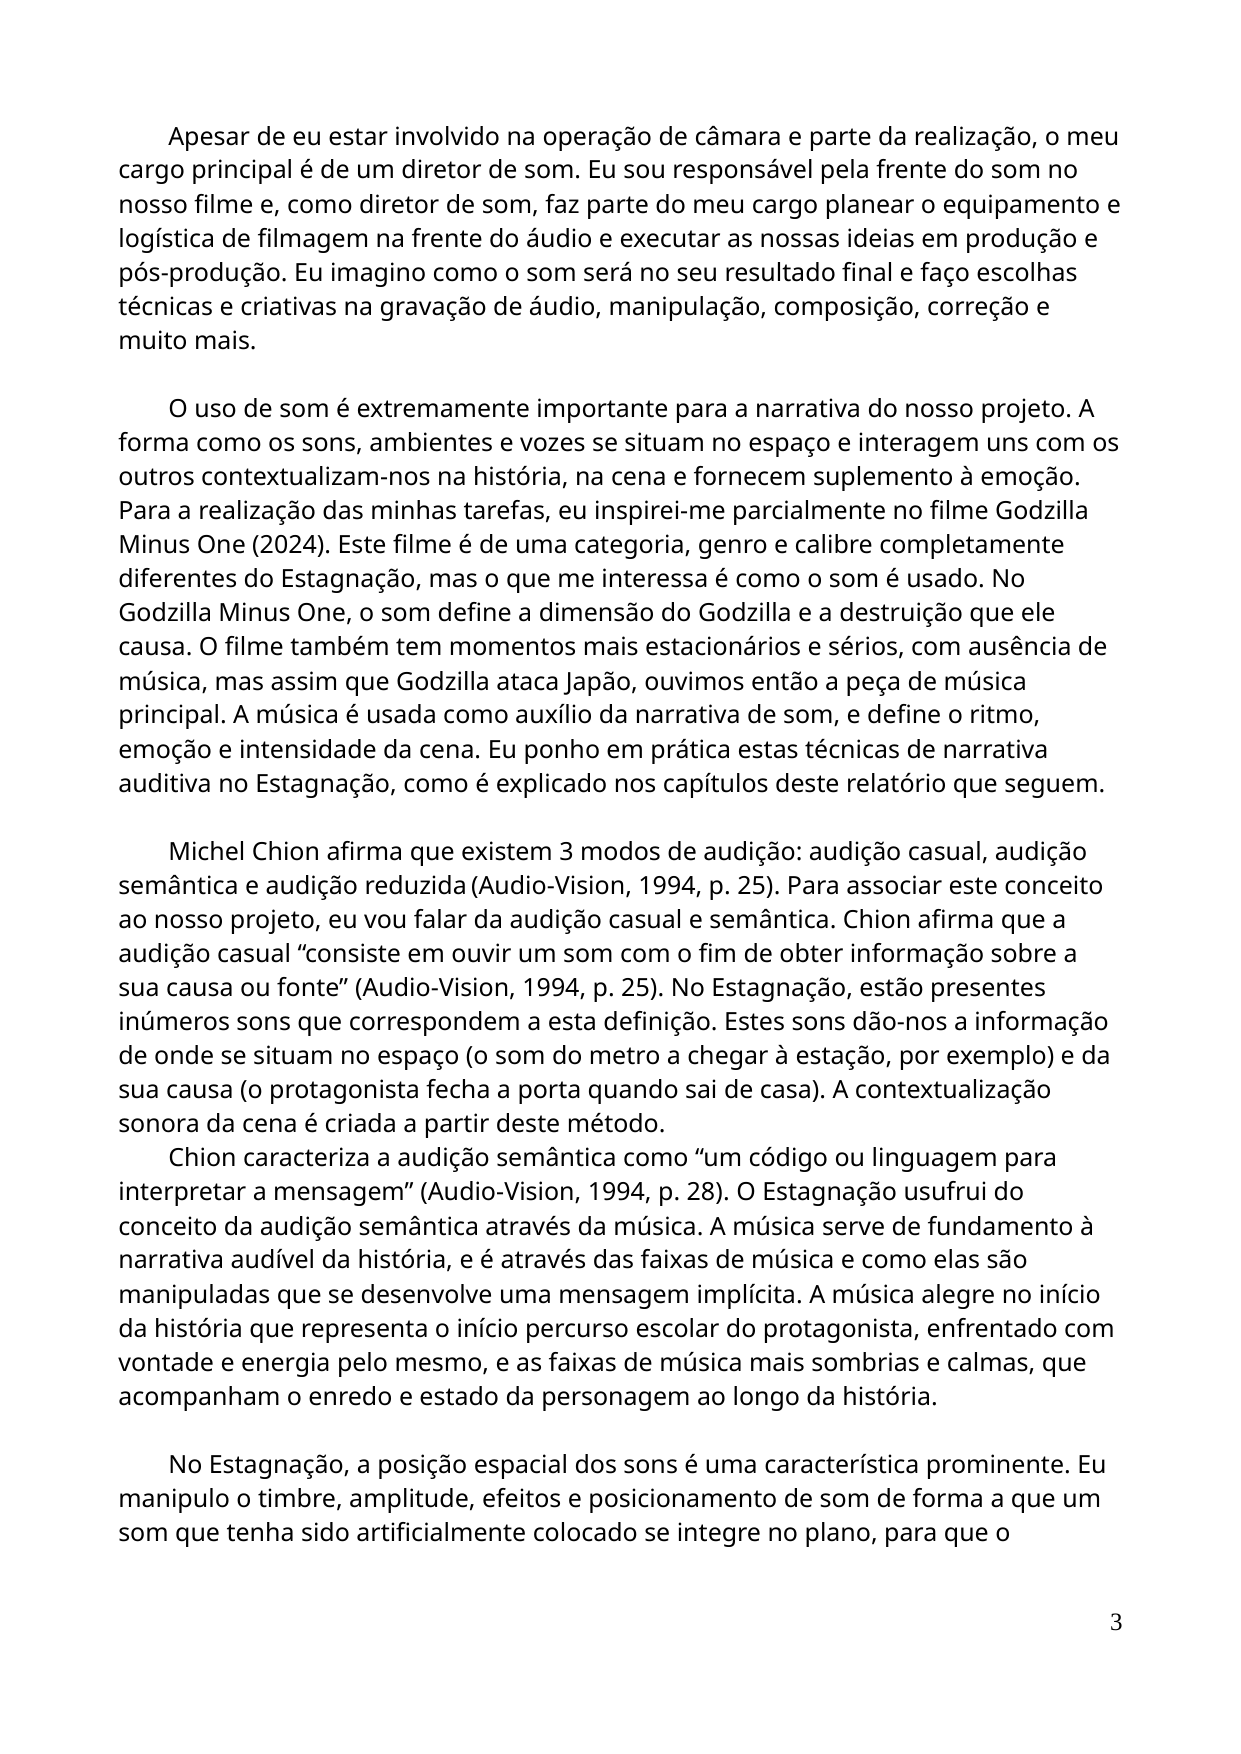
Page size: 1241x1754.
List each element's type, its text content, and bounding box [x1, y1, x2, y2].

text O uso de som é extremamente importante para a narrativa do nosso projeto. A forma como os sons, ambientes e vozes se situam no espaço e interagem uns com os outros contextualizam-nos na história, na cena e fornecem suplemento à emoção. Para a realização das minhas tarefas, eu inspirei-me parcialmente no filme Godzilla Minus One (2024). Este filme é de uma categoria, genro e calibre completamente diferentes do Estagnação, mas o que me interessa é como o som é usado. No Godzilla Minus One, o som define a dimensão do Godzilla e a destruição que ele causa. O filme também tem momentos mais estacionários e sérios, com ausência de música, mas assim que Godzilla ataca Japão, ouvimos então a peça de música principal. A música é usada como auxílio da narrativa de som, e define o ritmo, emoção e intensidade da cena. Eu ponho em prática estas técnicas de narrativa auditiva no Estagnação, como é explicado nos capítulos deste relatório que seguem. [118, 391, 1122, 799]
text Chion caracteriza a audição semântica como “um código ou linguagem para interpretar a mensagem” (Audio-Vision, 1994, p. 28). O Estagnação usufrui do conceito da audição semântica através da música. A música serve de fundamento à narrativa audível da história, e é através das faixas de música e como elas são manipuladas que se desenvolve uma mensagem implícita. A música alegre no início da história que representa o início percurso escolar do protagonista, enfrentado com vontade e energia pelo mesmo, e as faixas de música mais sombrias e calmas, que acompanham o enredo e estado da personagem ao longo da história. [118, 1140, 1122, 1412]
text Michel Chion afirma que existem 3 modos de audição: audição casual, audição semântica e audição reduzida (Audio-Vision, 1994, p. 25). Para associar este conceito ao nosso projeto, eu vou falar da audição casual e semântica. Chion afirma que a audição casual “consiste em ouvir um som com o fim de obter informação sobre a sua causa ou fonte” (Audio-Vision, 1994, p. 25). No Estagnação, estão presentes inúmeros sons que correspondem a esta definição. Estes sons dão-nos a informação de onde se situam no espaço (o som do metro a chegar à estação, por exemplo) e da sua causa (o protagonista fecha a porta quando sai de casa). A contextualização sonora da cena é criada a partir deste método. [118, 833, 1122, 1140]
text Apesar de eu estar involvido na operação de câmara e parte da realização, o meu cargo principal é de um diretor de som. Eu sou responsável pela frente do som no nosso filme e, como diretor de som, faz parte do meu cargo planear o equipamento e logística de filmagem na frente do áudio e executar as nossas ideias em produção e pós-produção. Eu imagino como o som será no seu resultado final e faço escolhas técnicas e criativas na gravação de áudio, manipulação, composição, correção e muito mais. [118, 118, 1122, 357]
text No Estagnação, a posição espacial dos sons é uma característica prominente. Eu manipulo o timbre, amplitude, efeitos e posicionamento de som de forma a que um som que tenha sido artificialmente colocado se integre no plano, para que o [118, 1447, 1122, 1549]
